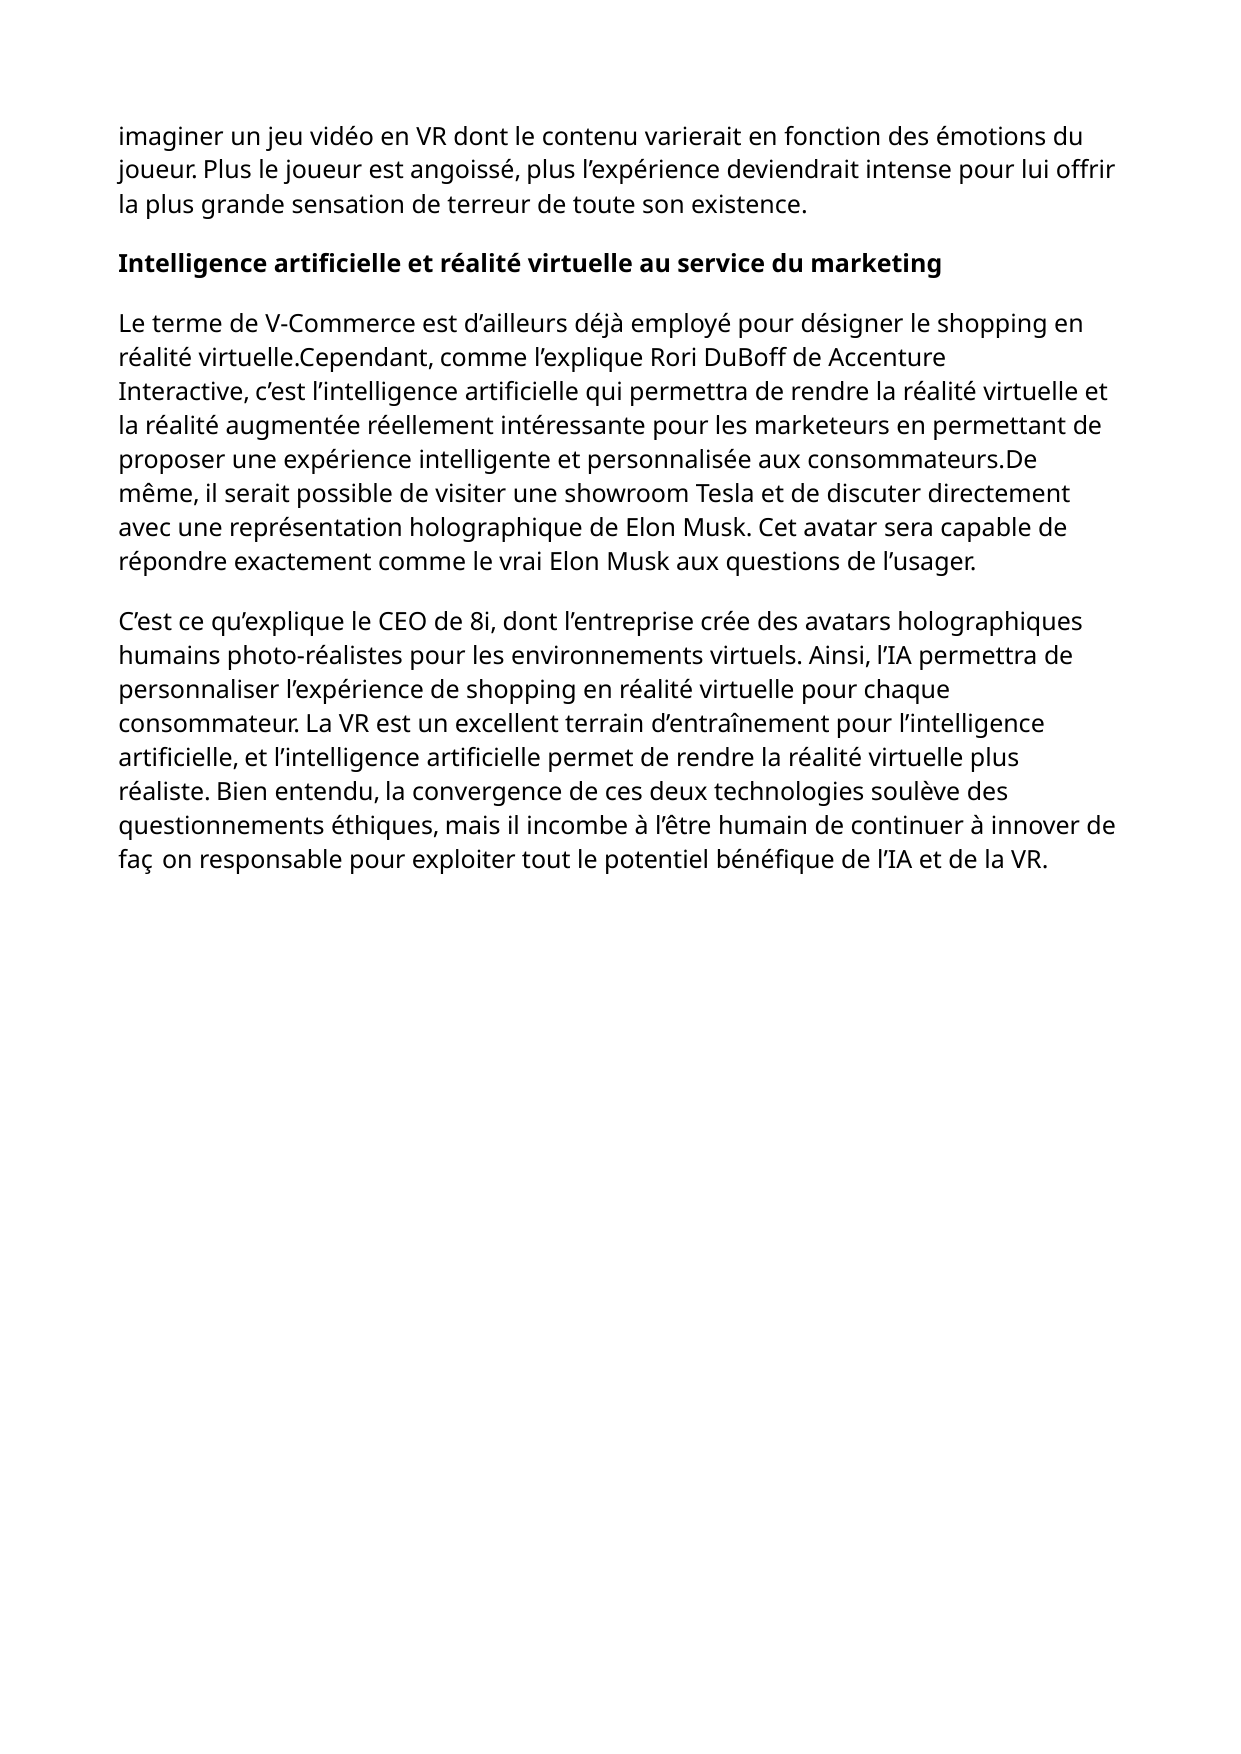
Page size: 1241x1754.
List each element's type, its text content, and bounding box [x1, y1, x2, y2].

text imaginer un jeu vidéo en VR dont le contenu varierait en fonction des émotions du joueur. Plus le joueur est angoissé, plus l’expérience deviendrait intense pour lui offrir la plus grande sensation de terreur de toute son existence. Intelligence artificielle et réalité virtuelle au service du marketing Le terme de V-Commerce est d’ailleurs déjà employé pour désigner le shopping en réalité virtuelle.Cependant, comme l’explique Rori DuBoff de Accenture Interactive, c’est l’intelligence artificielle qui permettra de rendre la réalité virtuelle et la réalité augmentée réellement intéressante pour les marketeurs en permettant de proposer une expérience intelligente et personnalisée aux consommateurs.De même, il serait possible de visiter une showroom Tesla et de discuter directement avec une représentation holographique de Elon Musk. Cet avatar sera capable de répondre exactement comme le vrai Elon Musk aux questions de l’usager. C’est ce qu’explique le CEO de 8i, dont l’entreprise crée des avatars holographiques humains photo-réalistes pour les environnements virtuels. Ainsi, l’IA permettra de personnaliser l’expérience de shopping en réalité virtuelle pour chaque consommateur. La VR est un excellent terrain d’entraînement pour l’intelligence artificielle, et l’intelligence artificielle permet de rendre la réalité virtuelle plus réaliste. Bien entendu, la convergence de ces deux technologies soulève des questionnements éthiques, mais il incombe à l’être humain de continuer à innover de faç on responsable pour exploiter tout le potentiel bénéfique de l’IA et de la VR. [118, 118, 1122, 934]
